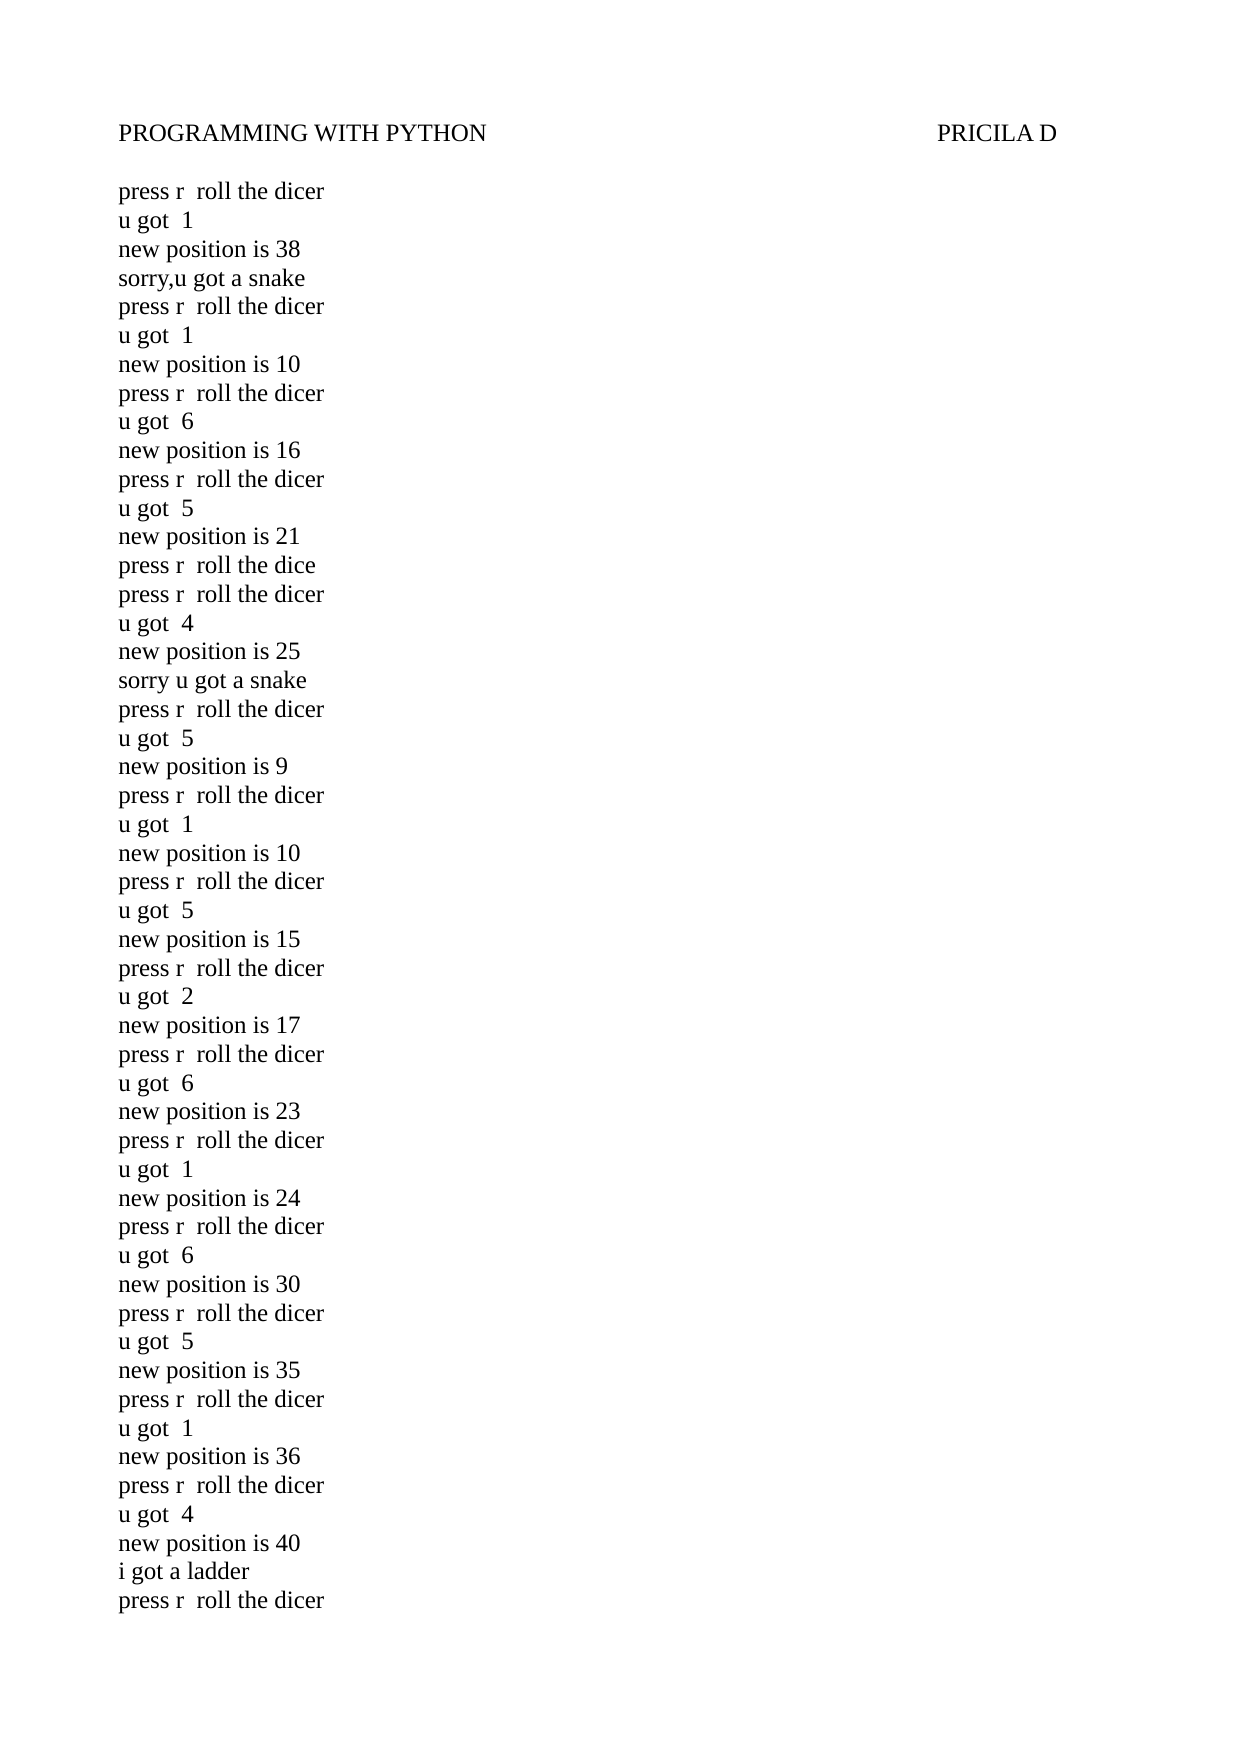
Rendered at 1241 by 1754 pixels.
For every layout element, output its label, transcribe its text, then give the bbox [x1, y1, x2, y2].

text press r roll the dicer [118, 866, 1122, 895]
text new position is 10 [118, 349, 1122, 378]
text u got 5 [118, 493, 1122, 521]
text new position is 15 [118, 924, 1122, 953]
text new position is 35 [118, 1355, 1122, 1384]
text new position is 23 [118, 1096, 1122, 1125]
text press r roll the dicer [118, 378, 1122, 406]
text new position is 17 [118, 1010, 1122, 1039]
text press r roll the dicer [118, 579, 1122, 608]
text press r roll the dicer [118, 1039, 1122, 1068]
text press r roll the dicer [118, 1211, 1122, 1240]
text press r roll the dicer [118, 1384, 1122, 1413]
text u got 1 [118, 205, 1122, 234]
text press r roll the dicer [118, 1125, 1122, 1154]
text i got a ladder [118, 1556, 1122, 1585]
text press r roll the dicer [118, 291, 1122, 320]
text u got 4 [118, 608, 1122, 636]
text press r roll the dicer [118, 694, 1122, 723]
text u got 2 [118, 981, 1122, 1010]
text u got 5 [118, 1326, 1122, 1355]
text new position is 9 [118, 751, 1122, 780]
text press r roll the dicer [118, 1585, 1122, 1614]
text u got 5 [118, 895, 1122, 924]
text new position is 25 [118, 636, 1122, 665]
text u got 1 [118, 809, 1122, 838]
text new position is 38 [118, 234, 1122, 263]
text new position is 40 [118, 1528, 1122, 1556]
text press r roll the dicer [118, 780, 1122, 809]
text press r roll the dicer [118, 1298, 1122, 1326]
text u got 6 [118, 1068, 1122, 1096]
text new position is 10 [118, 838, 1122, 866]
text sorry,u got a snake [118, 263, 1122, 291]
text new position is 16 [118, 435, 1122, 464]
text u got 6 [118, 406, 1122, 435]
text new position is 36 [118, 1441, 1122, 1470]
text press r roll the dice [118, 550, 1122, 579]
text u got 6 [118, 1240, 1122, 1269]
text u got 1 [118, 1413, 1122, 1441]
text u got 1 [118, 320, 1122, 349]
text u got 5 [118, 723, 1122, 751]
text press r roll the dicer [118, 464, 1122, 493]
text press r roll the dicer [118, 176, 1122, 205]
text new position is 21 [118, 521, 1122, 550]
text sorry u got a snake [118, 665, 1122, 694]
text new position is 24 [118, 1183, 1122, 1211]
text u got 4 [118, 1499, 1122, 1528]
text press r roll the dicer [118, 953, 1122, 981]
text new position is 30 [118, 1269, 1122, 1298]
text press r roll the dicer [118, 1470, 1122, 1499]
text u got 1 [118, 1154, 1122, 1183]
